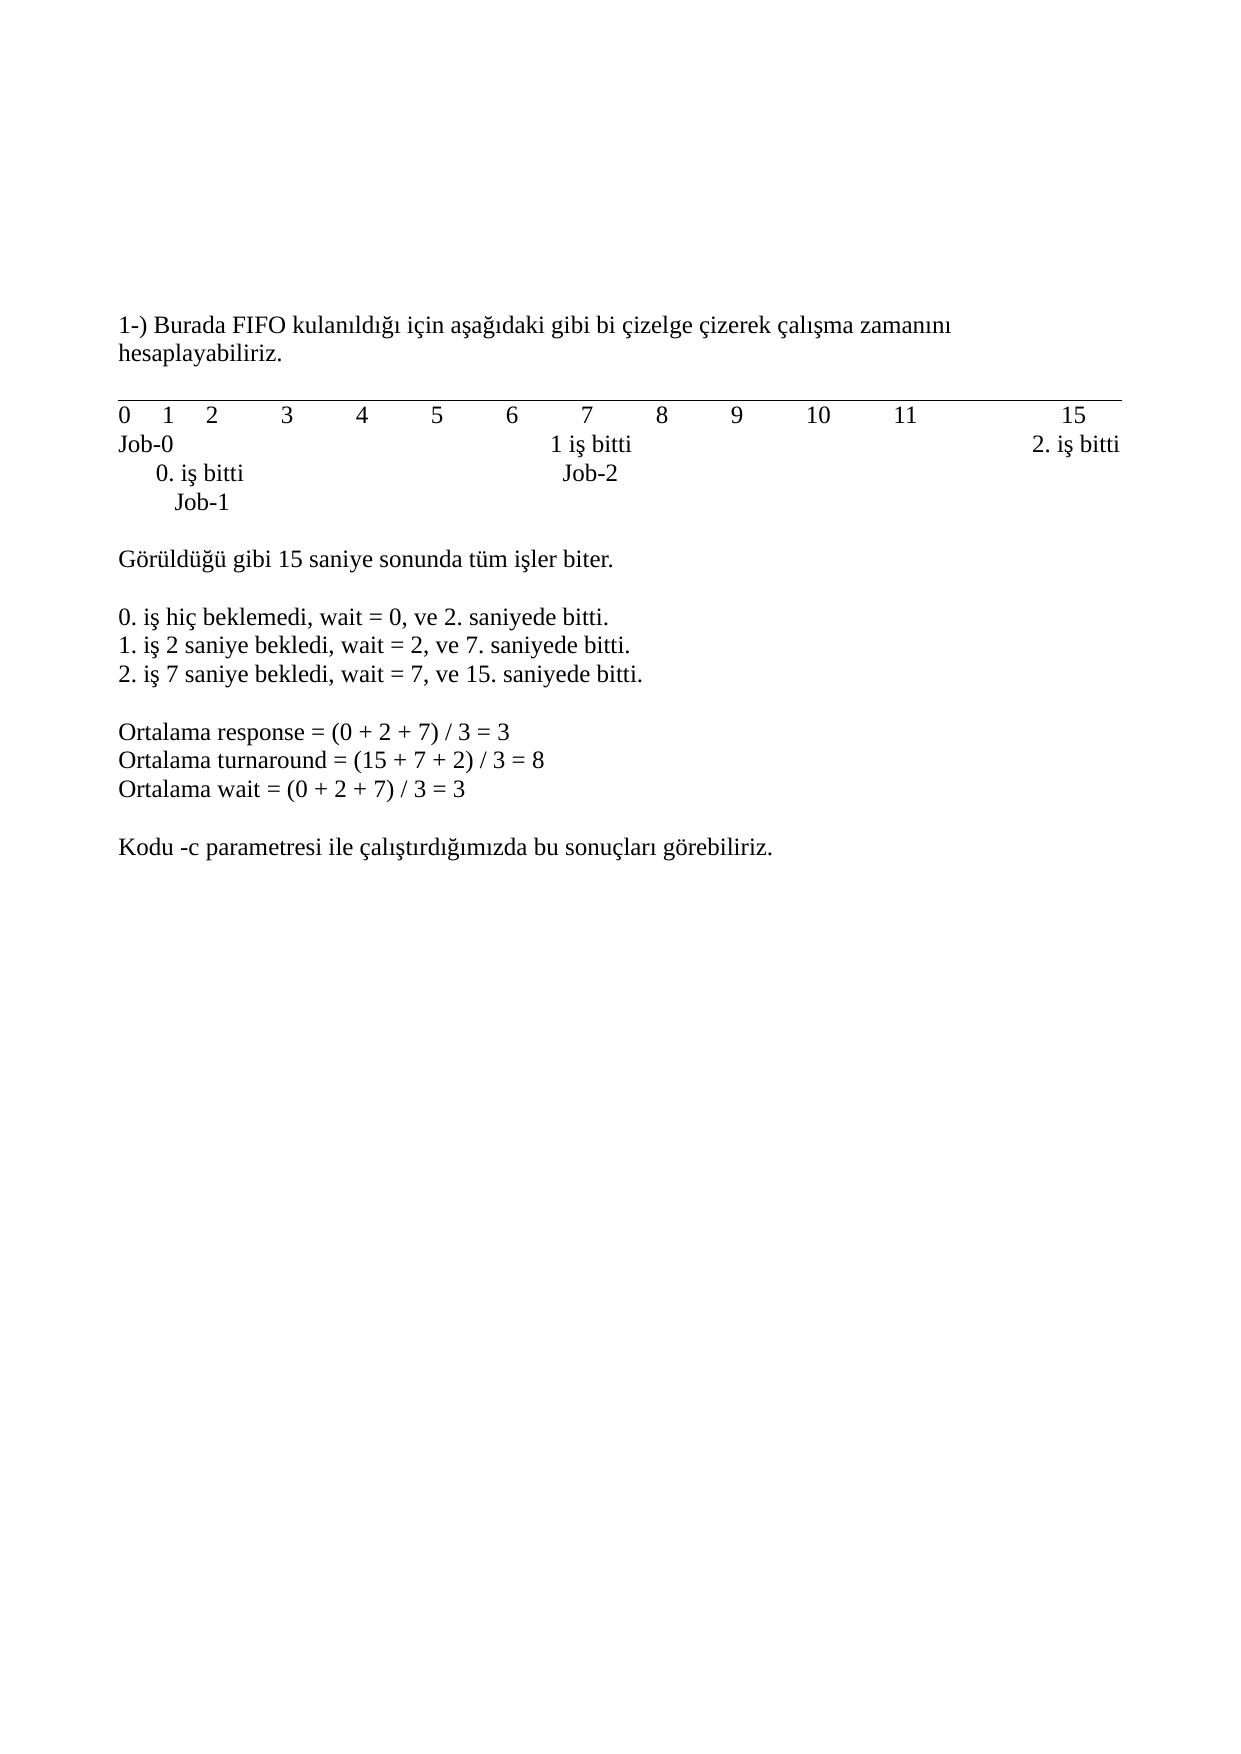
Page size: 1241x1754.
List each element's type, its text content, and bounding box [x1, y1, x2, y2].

text Görüldüğü gibi 15 saniye sonunda tüm işler biter. [118, 544, 1122, 573]
text 0. iş hiç beklemedi, wait = 0, ve 2. saniyede bitti. [118, 602, 1122, 631]
text Job-1 [118, 487, 1122, 516]
text Kodu -c parametresi ile çalıştırdığımızda bu sonuçları görebiliriz. [118, 832, 1122, 861]
text 0. iş bitti Job-2 [118, 458, 1122, 487]
text 0 1 2 3 4 5 6 7 8 9 10 11 15 [118, 401, 1122, 429]
text Ortalama response = (0 + 2 + 7) / 3 = 3 [118, 717, 1122, 746]
text 2. iş 7 saniye bekledi, wait = 7, ve 15. saniyede bitti. [118, 659, 1122, 688]
text 1-) Burada FIFO kulanıldığı için aşağıdaki gibi bi çizelge çizerek çalışma zamanını hesaplayabiliriz. [118, 310, 1122, 367]
text 1. iş 2 saniye bekledi, wait = 2, ve 7. saniyede bitti. [118, 631, 1122, 659]
text Ortalama turnaround = (15 + 7 + 2) / 3 = 8 [118, 746, 1122, 774]
text Job-0 1 iş bitti 2. iş bitti [118, 429, 1122, 458]
text Ortalama wait = (0 + 2 + 7) / 3 = 3 [118, 774, 1122, 803]
